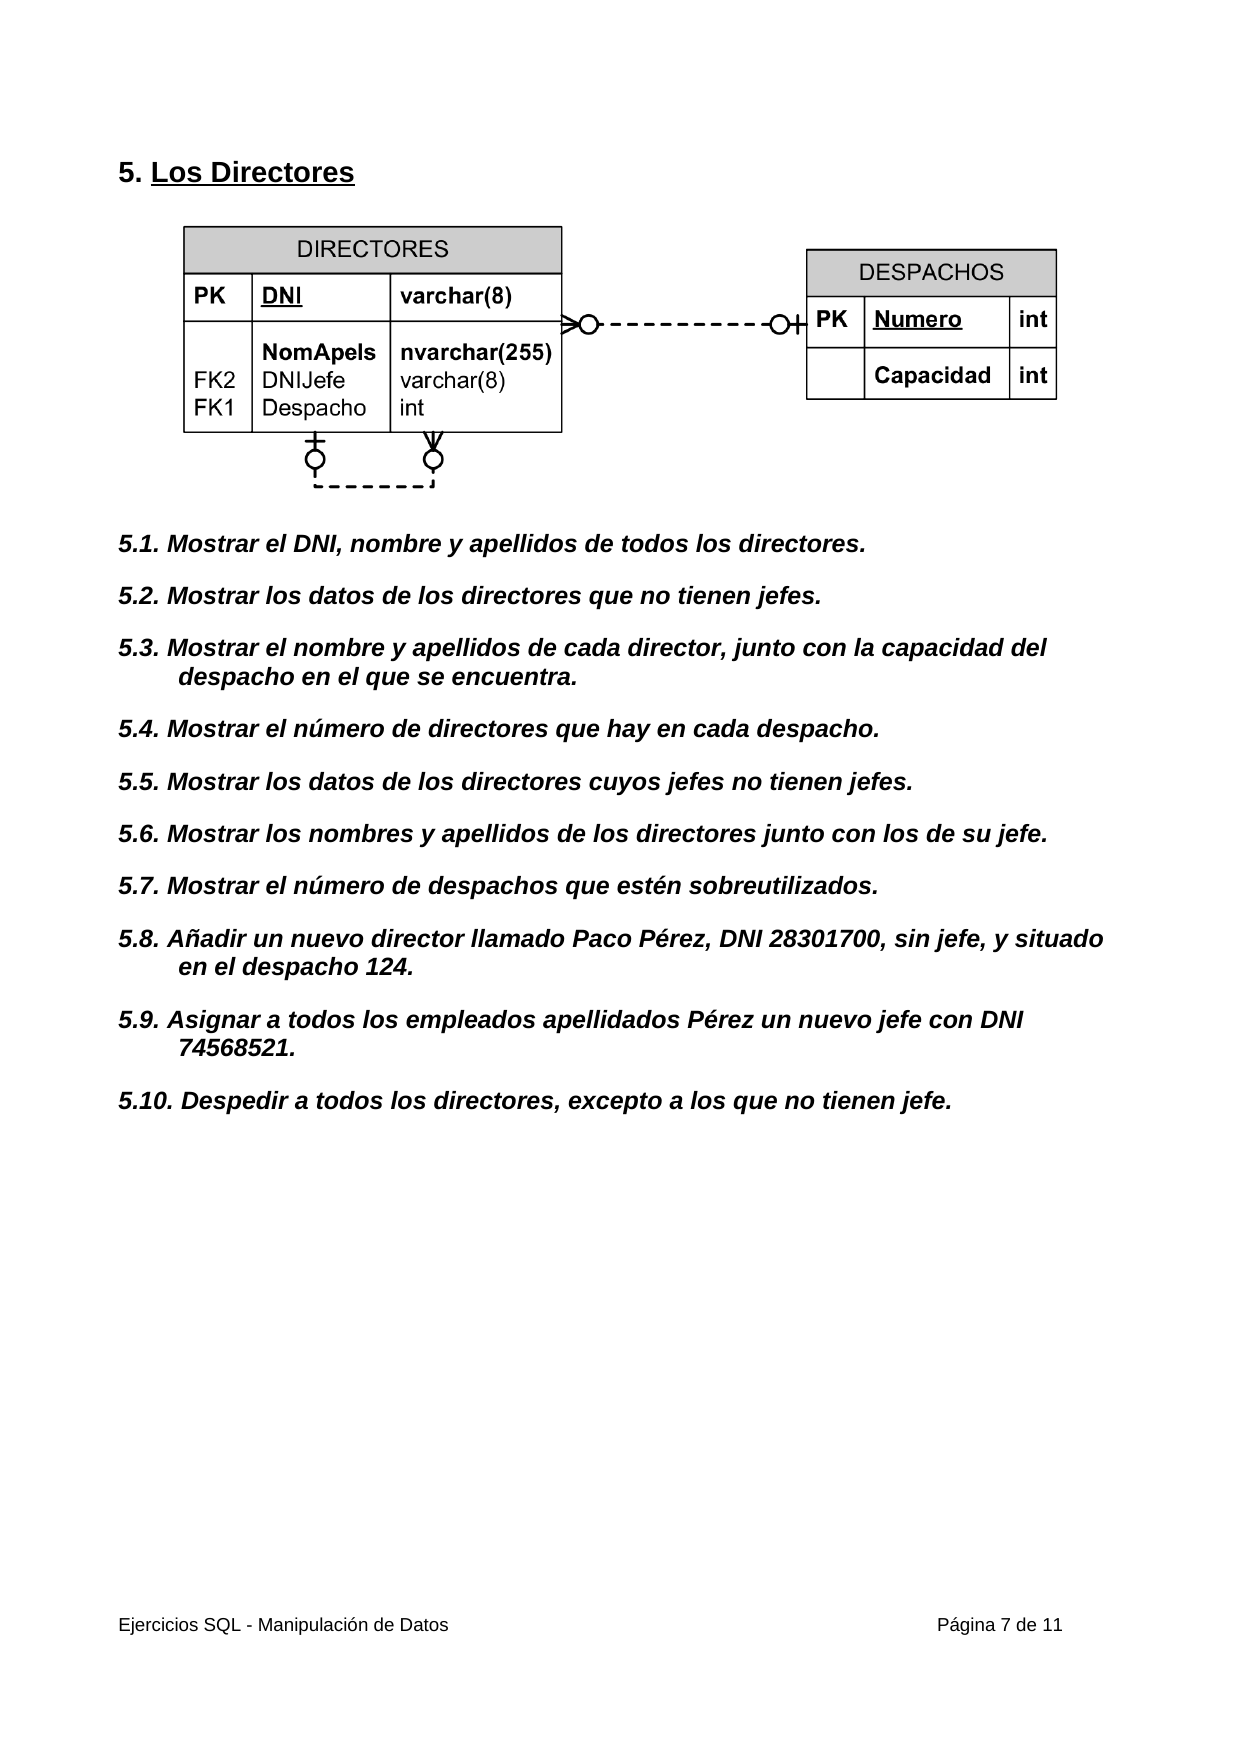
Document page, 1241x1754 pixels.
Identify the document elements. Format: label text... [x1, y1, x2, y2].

subtitle Mostrar el nombre y apellidos de cada director, junto con la capacidad del despacho en el que se encuentra. [118, 633, 1122, 691]
subtitle Mostrar el número de despachos que estén sobreutilizados. [118, 871, 1122, 900]
subtitle Añadir un nuevo director llamado Paco Pérez, DNI 28301700, sin jefe, y situado en el despacho 124. [118, 923, 1122, 981]
picture [177, 218, 1063, 494]
subtitle Los Directores [118, 155, 1122, 188]
subtitle Mostrar el DNI, nombre y apellidos de todos los directores. [118, 529, 1122, 557]
subtitle Mostrar los datos de los directores que no tienen jefes. [118, 581, 1122, 610]
subtitle Asignar a todos los empleados apellidados Pérez un nuevo jefe con DNI 74568521. [118, 1004, 1122, 1062]
subtitle Despedir a todos los directores, excepto a los que no tienen jefe. [118, 1086, 1122, 1114]
subtitle Mostrar los nombres y apellidos de los directores junto con los de su jefe. [118, 819, 1122, 848]
subtitle Mostrar el número de directores que hay en cada despacho. [118, 714, 1122, 743]
subtitle Mostrar los datos de los directores cuyos jefes no tienen jefes. [118, 767, 1122, 795]
